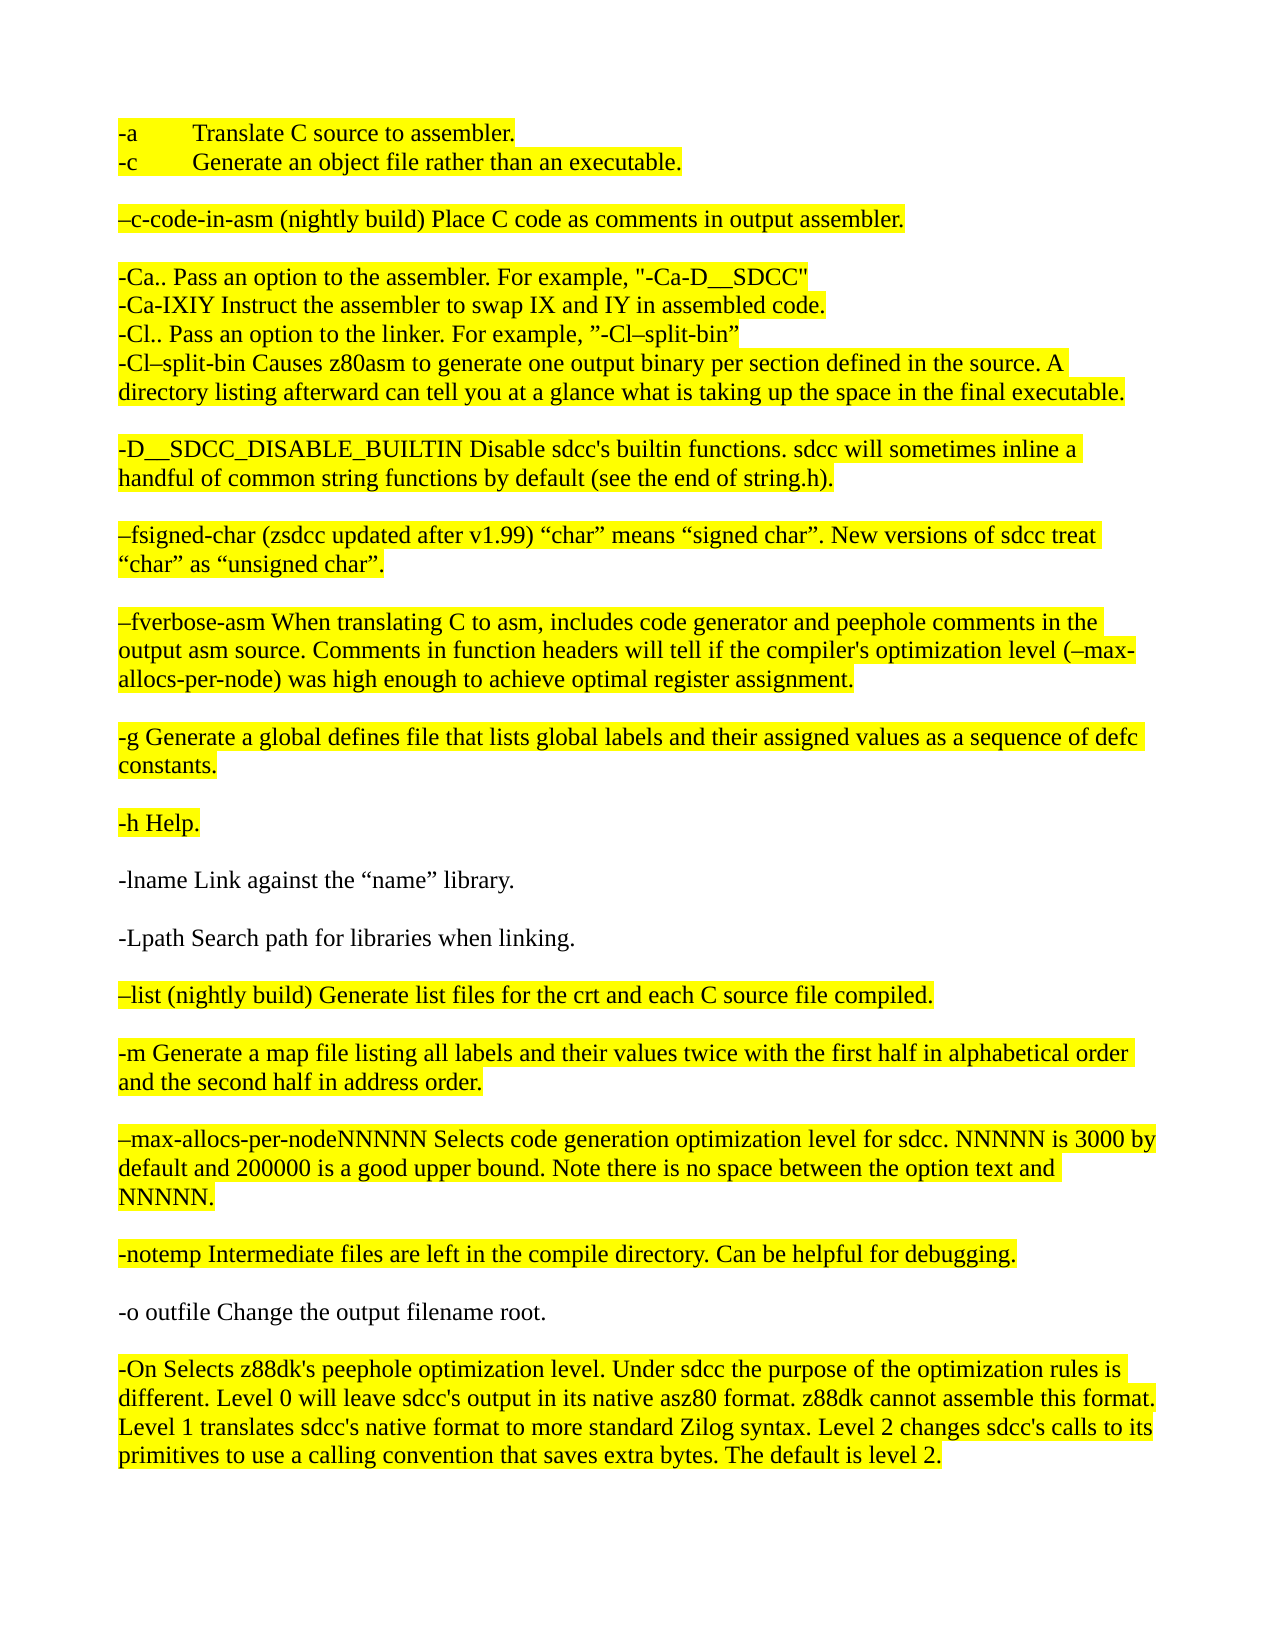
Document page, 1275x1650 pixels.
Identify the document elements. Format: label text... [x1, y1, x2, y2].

text –max-allocs-per-nodeNNNNN Selects code generation optimization level for sdcc. NNNNN is 3000 by default and 200000 is a good upper bound. Note there is no space between the option text and NNNNN. [118, 1124, 1157, 1211]
text -c Generate an object file rather than an executable. [118, 147, 1157, 176]
text -m Generate a map file listing all labels and their values twice with the first half in alphabetical order and the second half in address order. [118, 1038, 1157, 1096]
text –fsigned-char (zsdcc updated after v1.99) “char” means “signed char”. New versions of sdcc treat “char” as “unsigned char”. [118, 521, 1157, 578]
text -Cl–split-bin Causes z80asm to generate one output binary per section defined in the source. A directory listing afterward can tell you at a glance what is taking up the space in the final executable. [118, 348, 1157, 406]
text –c-code-in-asm (nightly build) Place C code as comments in output assembler. [118, 204, 1157, 233]
text -notemp Intermediate files are left in the compile directory. Can be helpful for debugging. [118, 1239, 1157, 1268]
text -h Help. [118, 808, 1157, 837]
text -g Generate a global defines file that lists global labels and their assigned values as a sequence of defc constants. [118, 722, 1157, 779]
text -On Selects z88dk's peephole optimization level. Under sdcc the purpose of the optimization rules is different. Level 0 will leave sdcc's output in its native asz80 format. z88dk cannot assemble this format. Level 1 translates sdcc's native format to more standard Zilog syntax. Level 2 changes sdcc's calls to its primitives to use a calling convention that saves extra bytes. The default is level 2. [118, 1354, 1157, 1469]
text -D__SDCC_DISABLE_BUILTIN Disable sdcc's builtin functions. sdcc will sometimes inline a handful of common string functions by default (see the end of string.h). [118, 434, 1157, 492]
text -Cl.. Pass an option to the linker. For example, ”-Cl–split-bin” [118, 319, 1157, 348]
text –fverbose-asm When translating C to asm, includes code generator and peephole comments in the output asm source. Comments in function headers will tell if the compiler's optimization level (–max-allocs-per-node) was high enough to achieve optimal register assignment. [118, 607, 1157, 693]
text -lname Link against the “name” library. [118, 866, 1157, 894]
text -Ca.. Pass an option to the assembler. For example, "-Ca-D__SDCC" [118, 262, 1157, 291]
text -Lpath Search path for libraries when linking. [118, 923, 1157, 952]
text -Ca-IXIY Instruct the assembler to swap IX and IY in assembled code. [118, 291, 1157, 319]
text -o outfile Change the output filename root. [118, 1297, 1157, 1326]
text -a Translate C source to assembler. [118, 118, 1157, 147]
text –list (nightly build) Generate list files for the crt and each C source file compiled. [118, 981, 1157, 1009]
